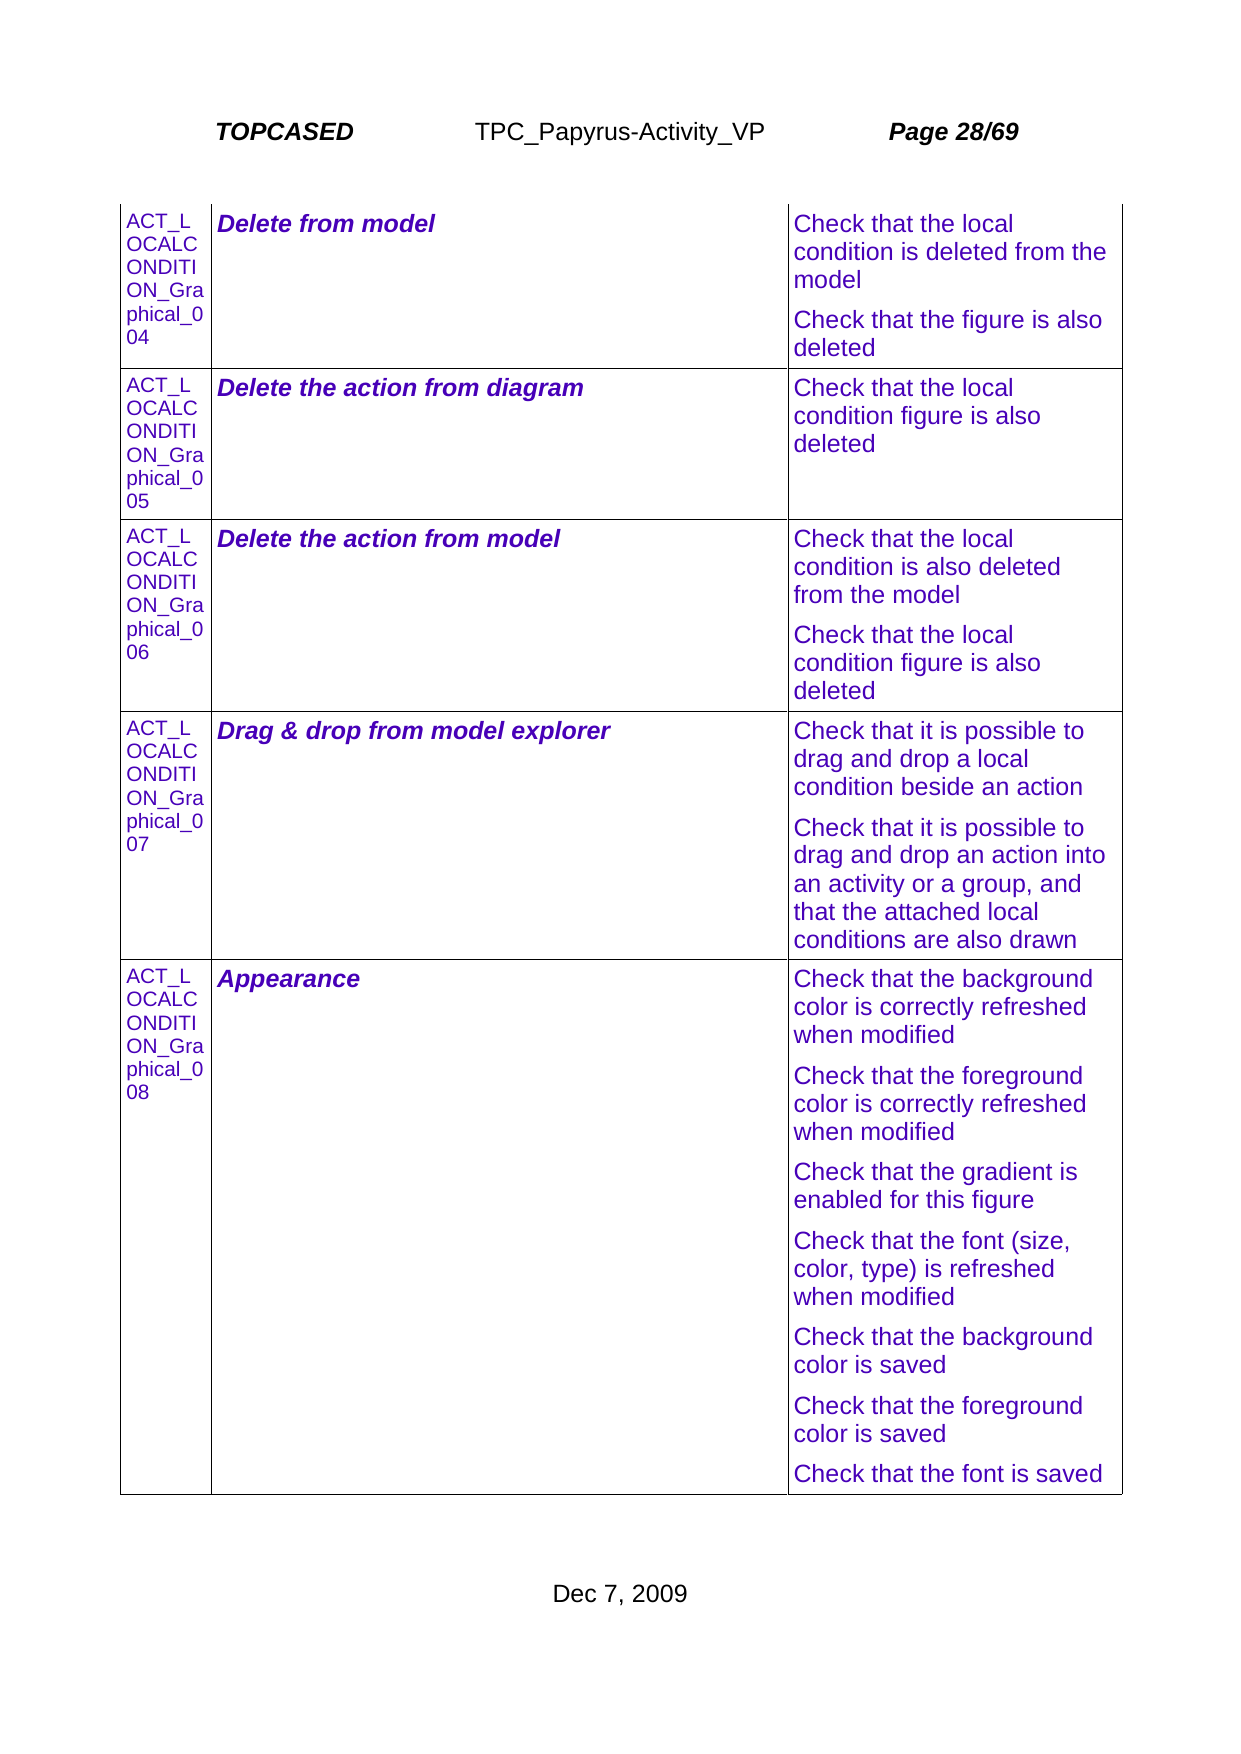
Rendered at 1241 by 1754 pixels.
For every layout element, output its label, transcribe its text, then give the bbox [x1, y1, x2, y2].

table_cell ACT_LOCALCONDITION_Graphical_008 [121, 960, 211, 1494]
table_cell Check that the local condition is deleted from the model Check that the figure is also deleted [789, 204, 1122, 368]
table_cell Delete the action from diagram [212, 369, 787, 519]
table_cell Check that the background color is correctly refreshed when modified Check that the foreground color is correctly refreshed when modified Check that the gradient is enabled for this figure Check that the font (size, color, type) is refreshed when modified Check that the background color is saved Check that the foreground color is saved Check that the font is saved [789, 960, 1122, 1494]
table_cell ACT_LOCALCONDITION_Graphical_005 [121, 369, 211, 519]
table_cell Delete the action from model [212, 520, 787, 711]
table_cell Check that the local condition is also deleted from the model Check that the local condition figure is also deleted [789, 520, 1122, 711]
table_cell ACT_LOCALCONDITION_Graphical_004 [121, 204, 211, 368]
table_cell Appearance [212, 960, 787, 1494]
table_cell ACT_LOCALCONDITION_Graphical_007 [121, 712, 211, 959]
table_cell Check that the local condition figure is also deleted [789, 369, 1122, 519]
table_cell ACT_LOCALCONDITION_Graphical_006 [121, 520, 211, 711]
table_cell Check that it is possible to drag and drop a local condition beside an action Check that it is possible to drag and drop an action into an activity or a group, and that the attached local conditions are also drawn [789, 712, 1122, 959]
table_cell Delete from model [212, 204, 787, 368]
table_cell Drag & drop from model explorer [212, 712, 787, 959]
